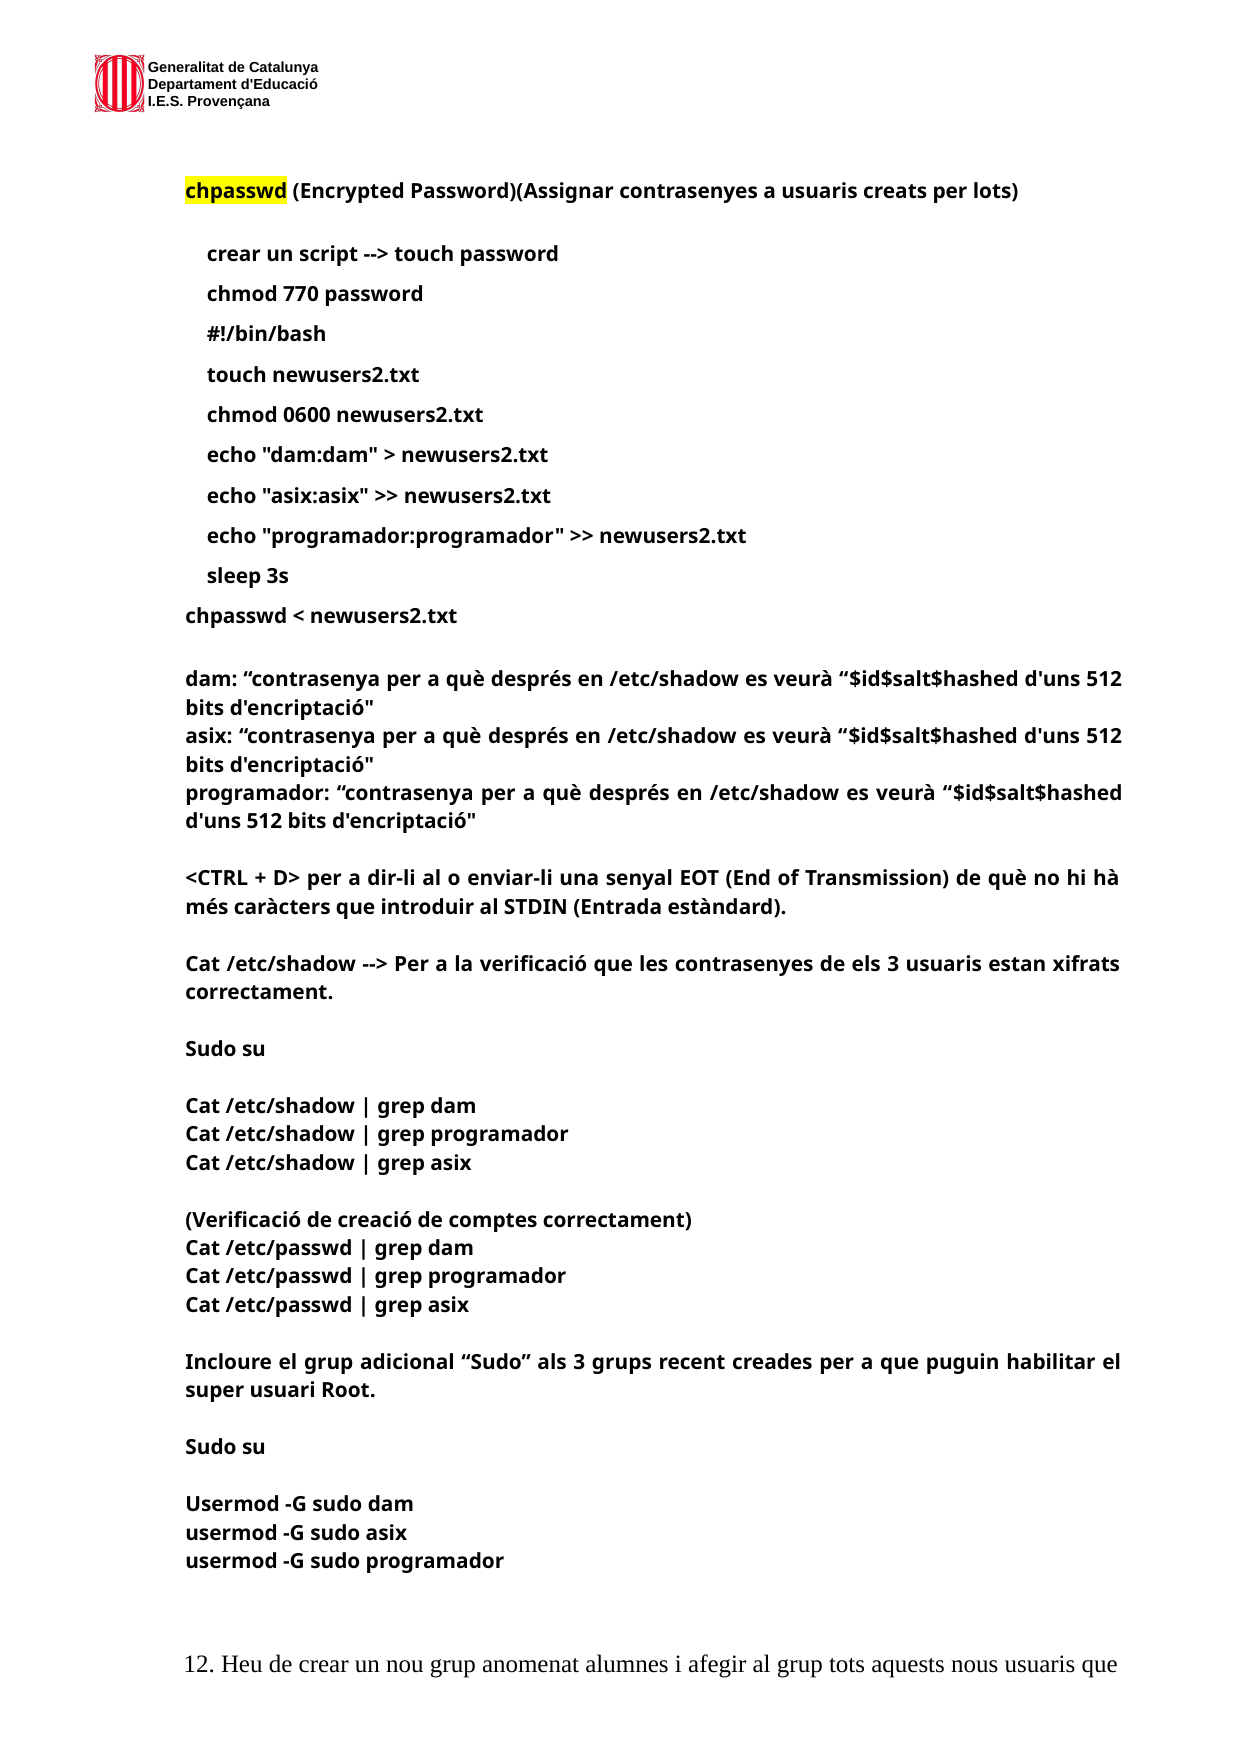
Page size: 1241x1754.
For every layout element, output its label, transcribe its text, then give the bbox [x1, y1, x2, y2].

text chpasswd (Encrypted Password)(Assignar contrasenyes a usuaris creats per lots) [185, 176, 1122, 204]
list touch newusers2.txt [177, 360, 1122, 388]
list chmod 770 password [177, 279, 1122, 308]
text asix: “contrasenya per a què després en /etc/shadow es veurà “$id$salt$hashed d'uns 512 bits d'encriptació" [185, 721, 1122, 778]
text usermod -G sudo programador [185, 1546, 1122, 1574]
text Cat /etc/shadow | grep dam [185, 1091, 1122, 1119]
list chpasswd < newusers2.txt [185, 602, 1122, 630]
list echo "programador:programador" >> newusers2.txt [177, 521, 1122, 549]
text Cat /etc/shadow | grep programador [185, 1119, 1122, 1148]
text Cat /etc/passwd | grep asix [185, 1290, 1122, 1318]
list Heu de crear un nou grup anomenat alumnes i afegir al grup tots aquests nous usuaris que [177, 1649, 1122, 1678]
picture [92, 53, 148, 114]
text dam: “contrasenya per a què després en /etc/shadow es veurà “$id$salt$hashed d'uns 512 bits d'encriptació" [185, 664, 1122, 721]
list chmod 0600 newusers2.txt [177, 400, 1122, 428]
text Sudo su [185, 1432, 1122, 1461]
text Cat /etc/passwd | grep programador [185, 1262, 1122, 1290]
list echo "dam:dam" > newusers2.txt [177, 440, 1122, 469]
text Sudo su [185, 1034, 1122, 1063]
list crear un script --> touch password [177, 239, 1122, 267]
text Cat /etc/passwd | grep dam [185, 1233, 1122, 1262]
text Cat /etc/shadow | grep asix [185, 1148, 1122, 1176]
list #!/bin/bash [177, 319, 1122, 348]
text <CTRL + D> per a dir-li al o enviar-li una senyal EOT (End of Transmission) de què no hi hà més caràcters que introduir al STDIN (Entrada estàndard). [185, 863, 1122, 920]
list echo "asix:asix" >> newusers2.txt [177, 481, 1122, 509]
text Cat /etc/shadow --> Per a la verificació que les contrasenyes de els 3 usuaris estan xifrats correctament. [185, 949, 1122, 1006]
text programador: “contrasenya per a què després en /etc/shadow es veurà “$id$salt$hashed d'uns 512 bits d'encriptació" [185, 778, 1122, 835]
list sleep 3s [177, 561, 1122, 590]
text usermod -G sudo asix [185, 1518, 1122, 1546]
text Incloure el grup adicional “Sudo” als 3 grups recent creades per a que puguin habilitar el super usuari Root. [185, 1347, 1122, 1404]
text Usermod -G sudo dam [185, 1489, 1122, 1518]
text (Verificació de creació de comptes correctament) [185, 1205, 1122, 1233]
